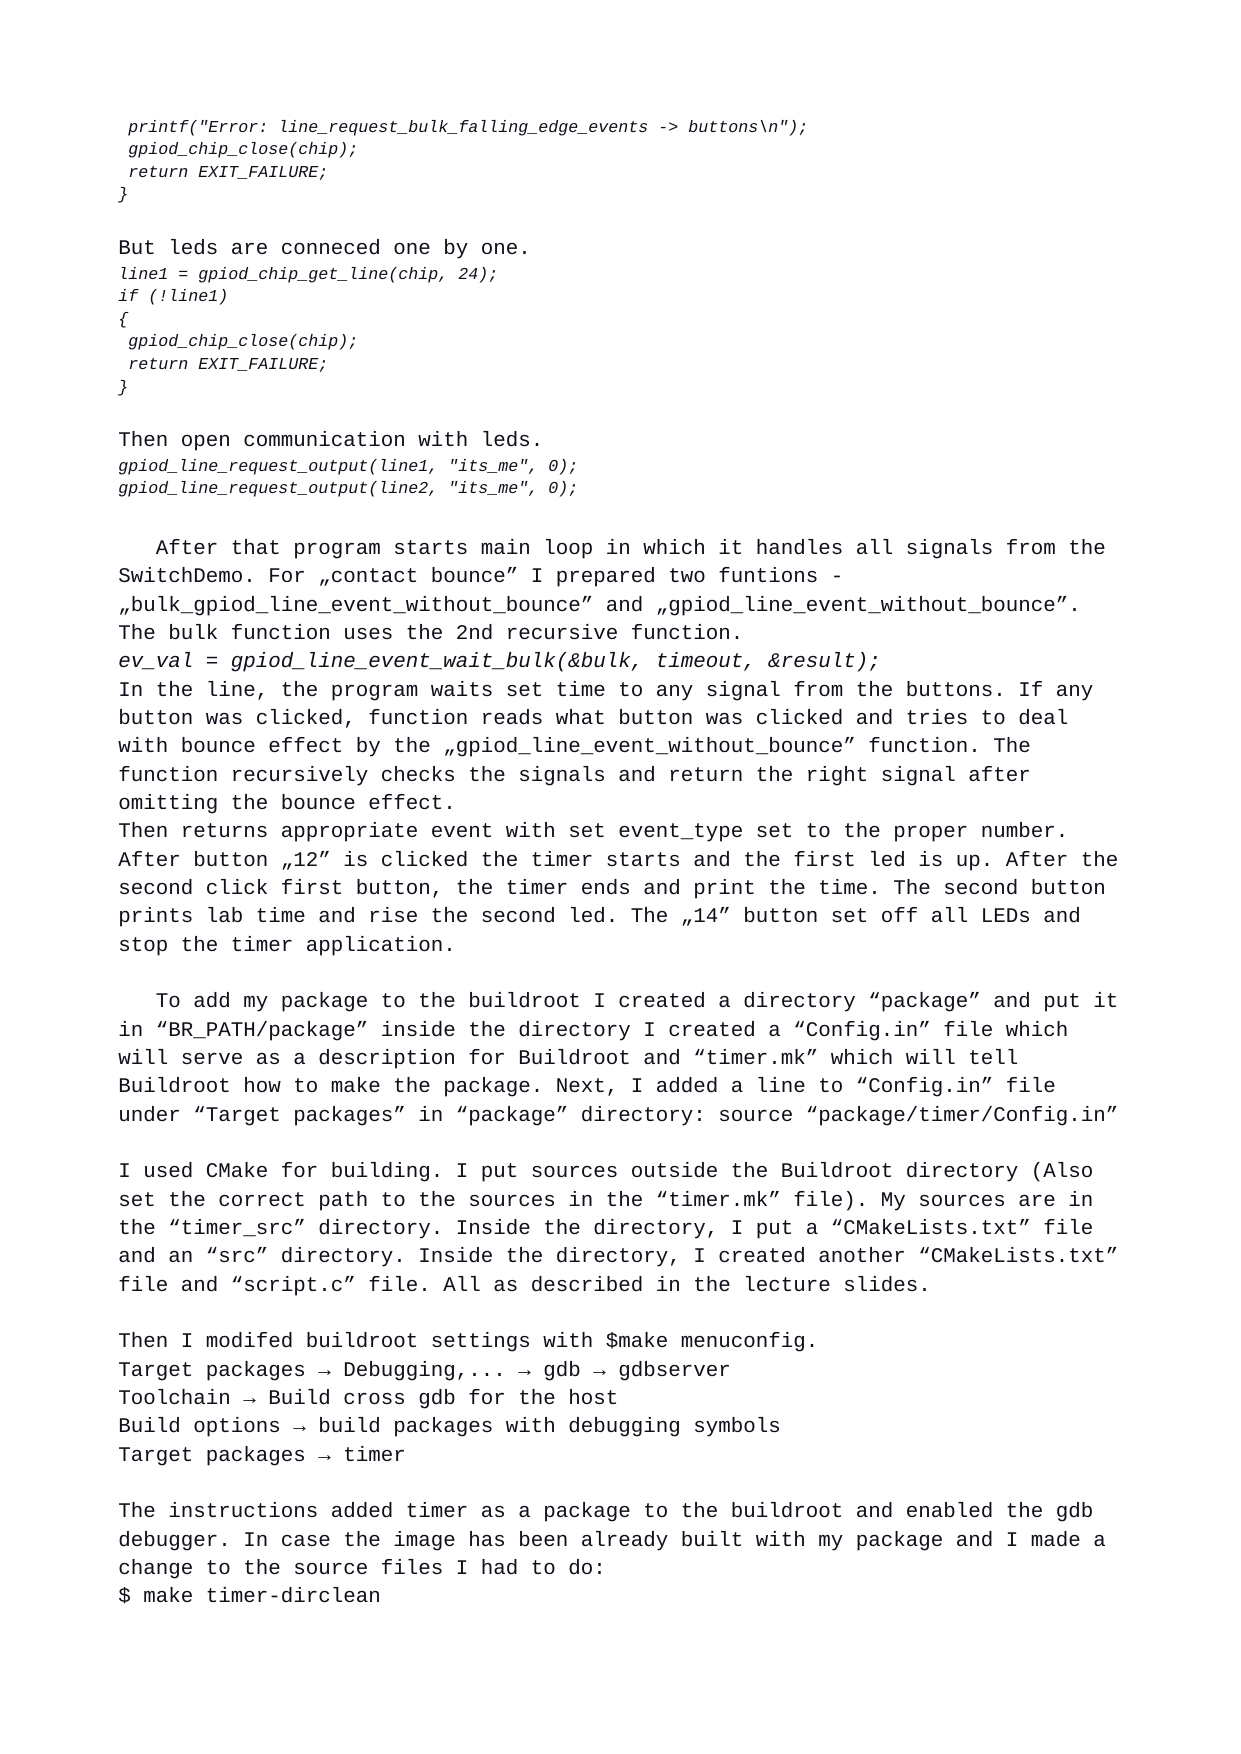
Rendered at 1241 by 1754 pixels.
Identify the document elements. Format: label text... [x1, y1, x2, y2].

text return EXIT_FAILURE; [118, 356, 1122, 374]
text I used CMake for building. I put sources outside the Buildroot directory (Also set the correct path to the sources in the “timer.mk” file). My sources are in the “timer_src” directory. Inside the directory, I put a “CMakeLists.txt” file and an “src” directory. Inside the directory, I created another “CMakeLists.txt” file and “script.c” file. All as described in the lecture slides. [118, 1161, 1122, 1297]
text Build options → build packages with debugging symbols [118, 1416, 1122, 1439]
text Target packages → timer [118, 1444, 1122, 1467]
text In the line, the program waits set time to any signal from the buttons. If any button was clicked, function reads what button was clicked and tries to deal with bounce effect by the „gpiod_line_event_without_bounce” function. The function recursively checks the signals and return the right signal after omitting the bounce effect. [118, 679, 1122, 816]
text ev_val = gpiod_line_event_wait_bulk(&bulk, timeout, &result); [118, 651, 1122, 674]
text if (!line1) [118, 288, 1122, 307]
text { [118, 310, 1122, 329]
text The bulk function uses the 2nd recursive function. [118, 622, 1122, 646]
text To add my package to the buildroot I created a directory “package” and put it in “BR_PATH/package” inside the directory I created a “Config.in” file which will serve as a description for Buildroot and “timer.mk” which will tell Buildroot how to make the package. Next, I added a line to “Config.in” file under “Target packages” in “package” directory: source “package/timer/Config.in” [118, 991, 1122, 1127]
text Target packages → Debugging,... → gdb → gdbserver [118, 1359, 1122, 1382]
text change to the source files I had to do: [118, 1557, 1122, 1581]
text After that program starts main loop in which it handles all signals from the SwitchDemo. For „contact bounce” I prepared two funtions - „bulk_gpiod_line_event_without_bounce” and „gpiod_line_event_without_bounce”. [118, 537, 1122, 617]
text line1 = gpiod_chip_get_line(chip, 24); [118, 265, 1122, 284]
text Then I modifed buildroot settings with $make menuconfig. [118, 1331, 1122, 1354]
text Toolchain → Build cross gdb for the host [118, 1387, 1122, 1411]
text gpiod_line_request_output(line1, "its_me", 0); [118, 457, 1122, 476]
text } [118, 378, 1122, 397]
text return EXIT_FAILURE; [118, 163, 1122, 182]
text printf("Error: line_request_bulk_falling_edge_events -> buttons\n"); [118, 118, 1122, 137]
text Then open communication with leds. [118, 429, 1122, 453]
text The instructions added timer as a package to the buildroot and enabled the gdb debugger. In case the image has been already built with my package and I made a [118, 1501, 1122, 1552]
text But leds are conneced one by one. [118, 237, 1122, 261]
text gpiod_line_request_output(line2, "its_me", 0); [118, 480, 1122, 499]
text gpiod_chip_close(chip); [118, 333, 1122, 352]
text } [118, 186, 1122, 205]
text $ make timer-dirclean [118, 1586, 1122, 1609]
text gpiod_chip_close(chip); [118, 141, 1122, 159]
text Then returns appropriate event with set event_type set to the proper number. After button „12” is clicked the timer starts and the first led is up. After the second click first button, the timer ends and print the time. The second button prints lab time and rise the second led. The „14” button set off all LEDs and stop the timer application. [118, 821, 1122, 957]
